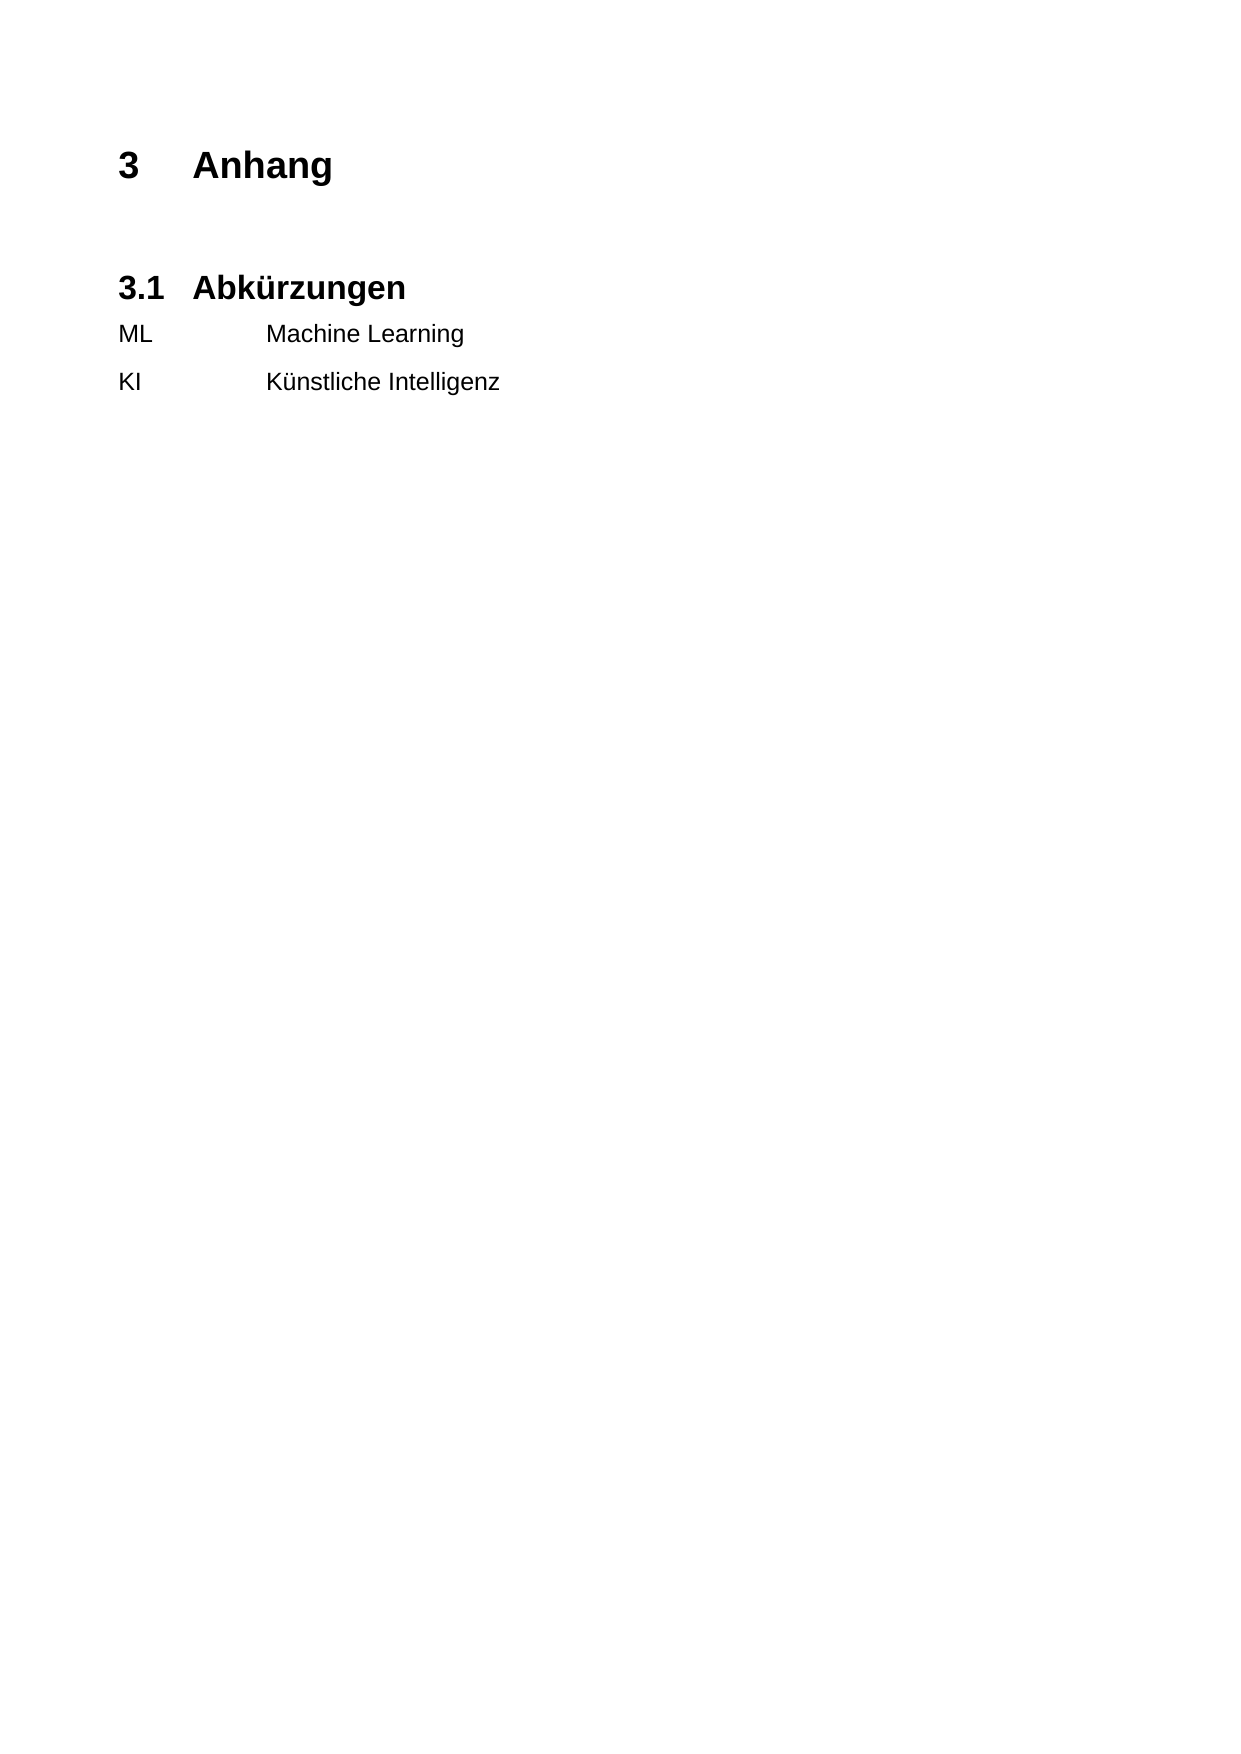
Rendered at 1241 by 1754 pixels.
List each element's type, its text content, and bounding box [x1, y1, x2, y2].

subtitle Anhang [118, 143, 1122, 187]
text ML Machine Learning [118, 319, 1122, 348]
subtitle Abkürzungen [118, 268, 1122, 306]
text KI Künstliche Intelligenz [118, 366, 1122, 395]
